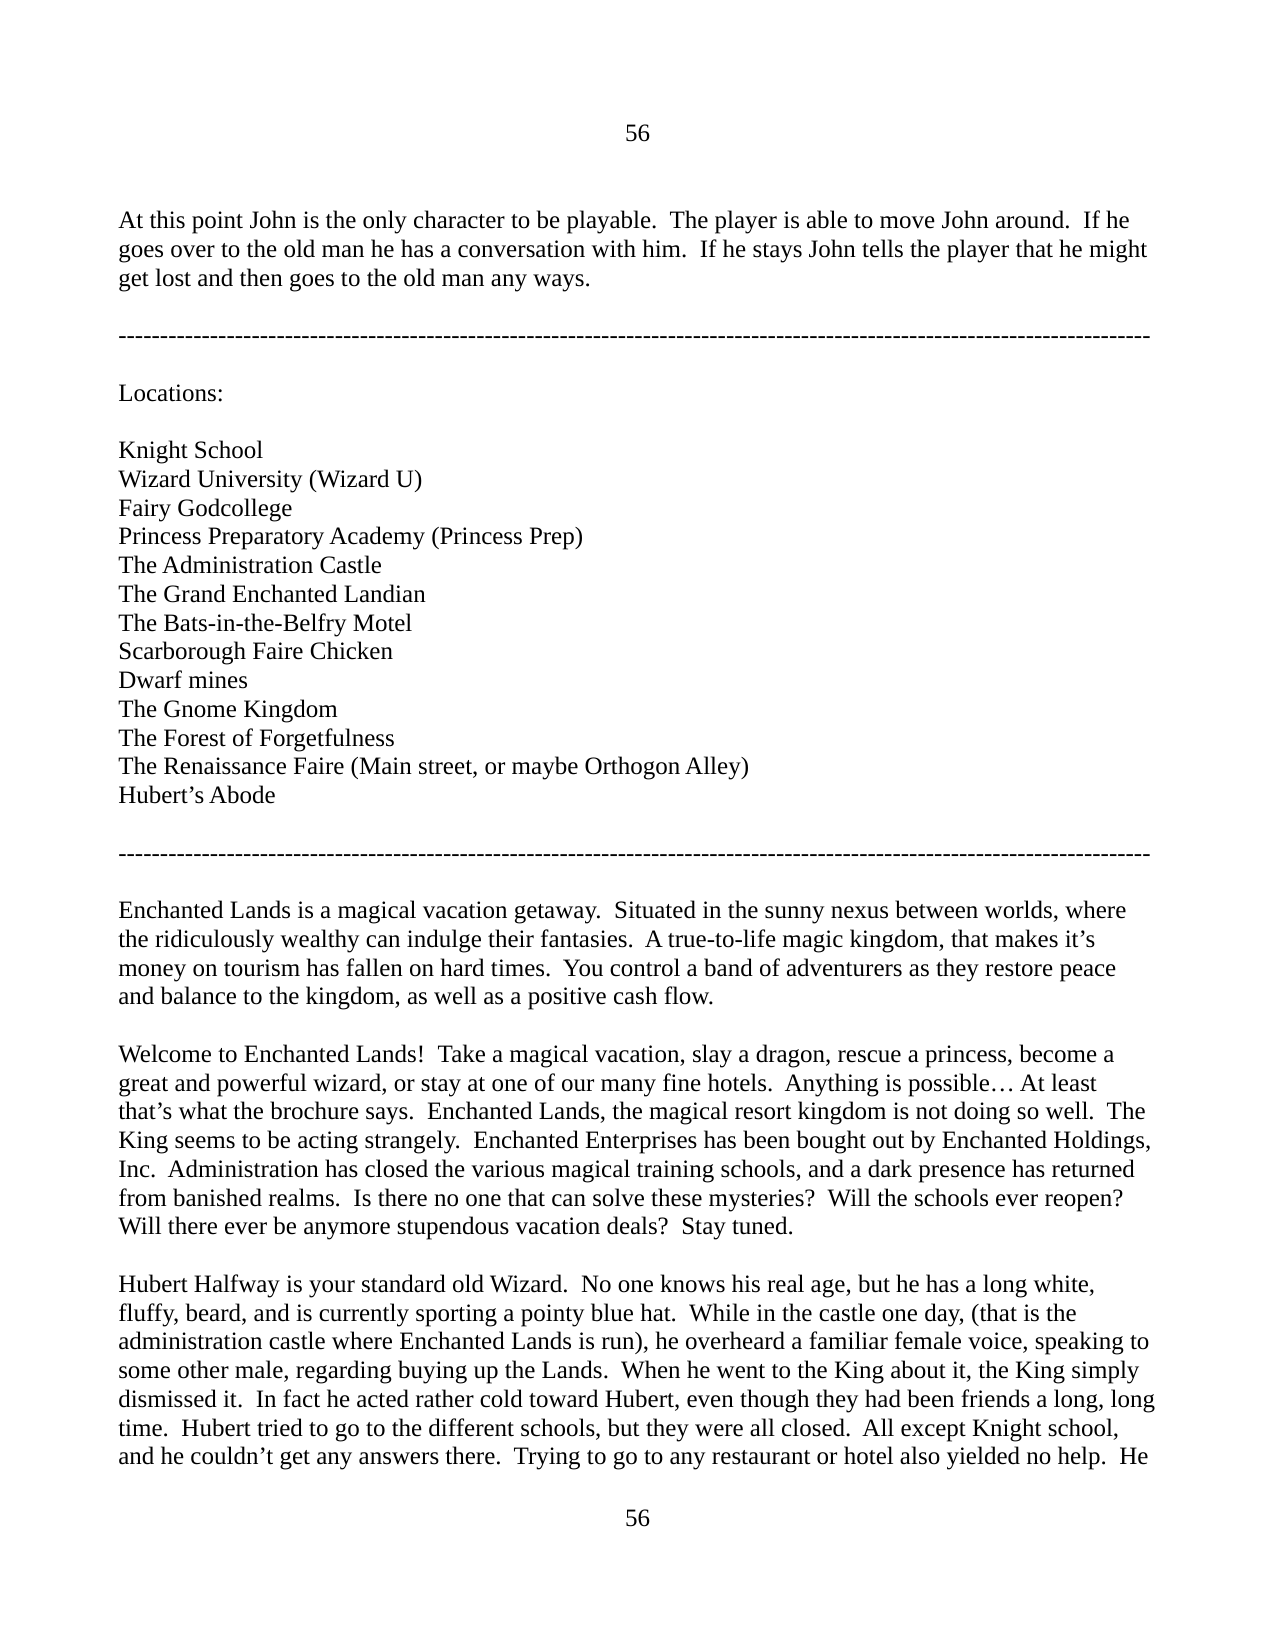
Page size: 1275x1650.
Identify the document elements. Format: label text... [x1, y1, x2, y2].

text Hubert’s Abode [118, 780, 1157, 809]
text Enchanted Lands is a magical vacation getaway. Situated in the sunny nexus between worlds, where the ridiculously wealthy can indulge their fantasies. A true-to-life magic kingdom, that makes it’s money on tourism has fallen on hard times. You control a band of adventurers as they restore peace and balance to the kingdom, as well as a positive cash flow. [118, 895, 1157, 1010]
text ---------------------------------------------------------------------------------------------------------------------------- [118, 320, 1157, 349]
text The Gnome Kingdom [118, 694, 1157, 723]
text Dwarf mines [118, 665, 1157, 694]
text At this point John is the only character to be playable. The player is able to move John around. If he goes over to the old man he has a conversation with him. If he stays John tells the player that he might get lost and then goes to the old man any ways. [118, 205, 1157, 291]
text Princess Preparatory Academy (Princess Prep) [118, 521, 1157, 550]
text ---------------------------------------------------------------------------------------------------------------------------- [118, 838, 1157, 866]
text Welcome to Enchanted Lands! Take a magical vacation, slay a dragon, rescue a princess, become a great and powerful wizard, or stay at one of our many fine hotels. Anything is possible… At least that’s what the brochure says. Enchanted Lands, the magical resort kingdom is not doing so well. The King seems to be acting strangely. Enchanted Enterprises has been bought out by Enchanted Holdings, Inc. Administration has closed the various magical training schools, and a dark presence has returned from banished realms. Is there no one that can solve these mysteries? Will the schools ever reopen? Will there ever be anymore stupendous vacation deals? Stay tuned. [118, 1039, 1157, 1240]
text Wizard University (Wizard U) [118, 464, 1157, 493]
text Knight School [118, 435, 1157, 464]
text The Grand Enchanted Landian [118, 579, 1157, 608]
text The Bats-in-the-Belfry Motel [118, 608, 1157, 636]
text Locations: [118, 378, 1157, 406]
text The Forest of Forgetfulness [118, 723, 1157, 751]
text Hubert Halfway is your standard old Wizard. No one knows his real age, but he has a long white, fluffy, beard, and is currently sporting a pointy blue hat. While in the castle one day, (that is the administration castle where Enchanted Lands is run), he overheard a familiar female voice, speaking to some other male, regarding buying up the Lands. When he went to the King about it, the King simply dismissed it. In fact he acted rather cold toward Hubert, even though they had been friends a long, long time. Hubert tried to go to the different schools, but they were all closed. All except Knight school, and he couldn’t get any answers there. Trying to go to any restaurant or hotel also yielded no help. He [118, 1269, 1157, 1470]
text The Administration Castle [118, 550, 1157, 579]
text Scarborough Faire Chicken [118, 636, 1157, 665]
text Fairy Godcollege [118, 493, 1157, 521]
text The Renaissance Faire (Main street, or maybe Orthogon Alley) [118, 751, 1157, 780]
